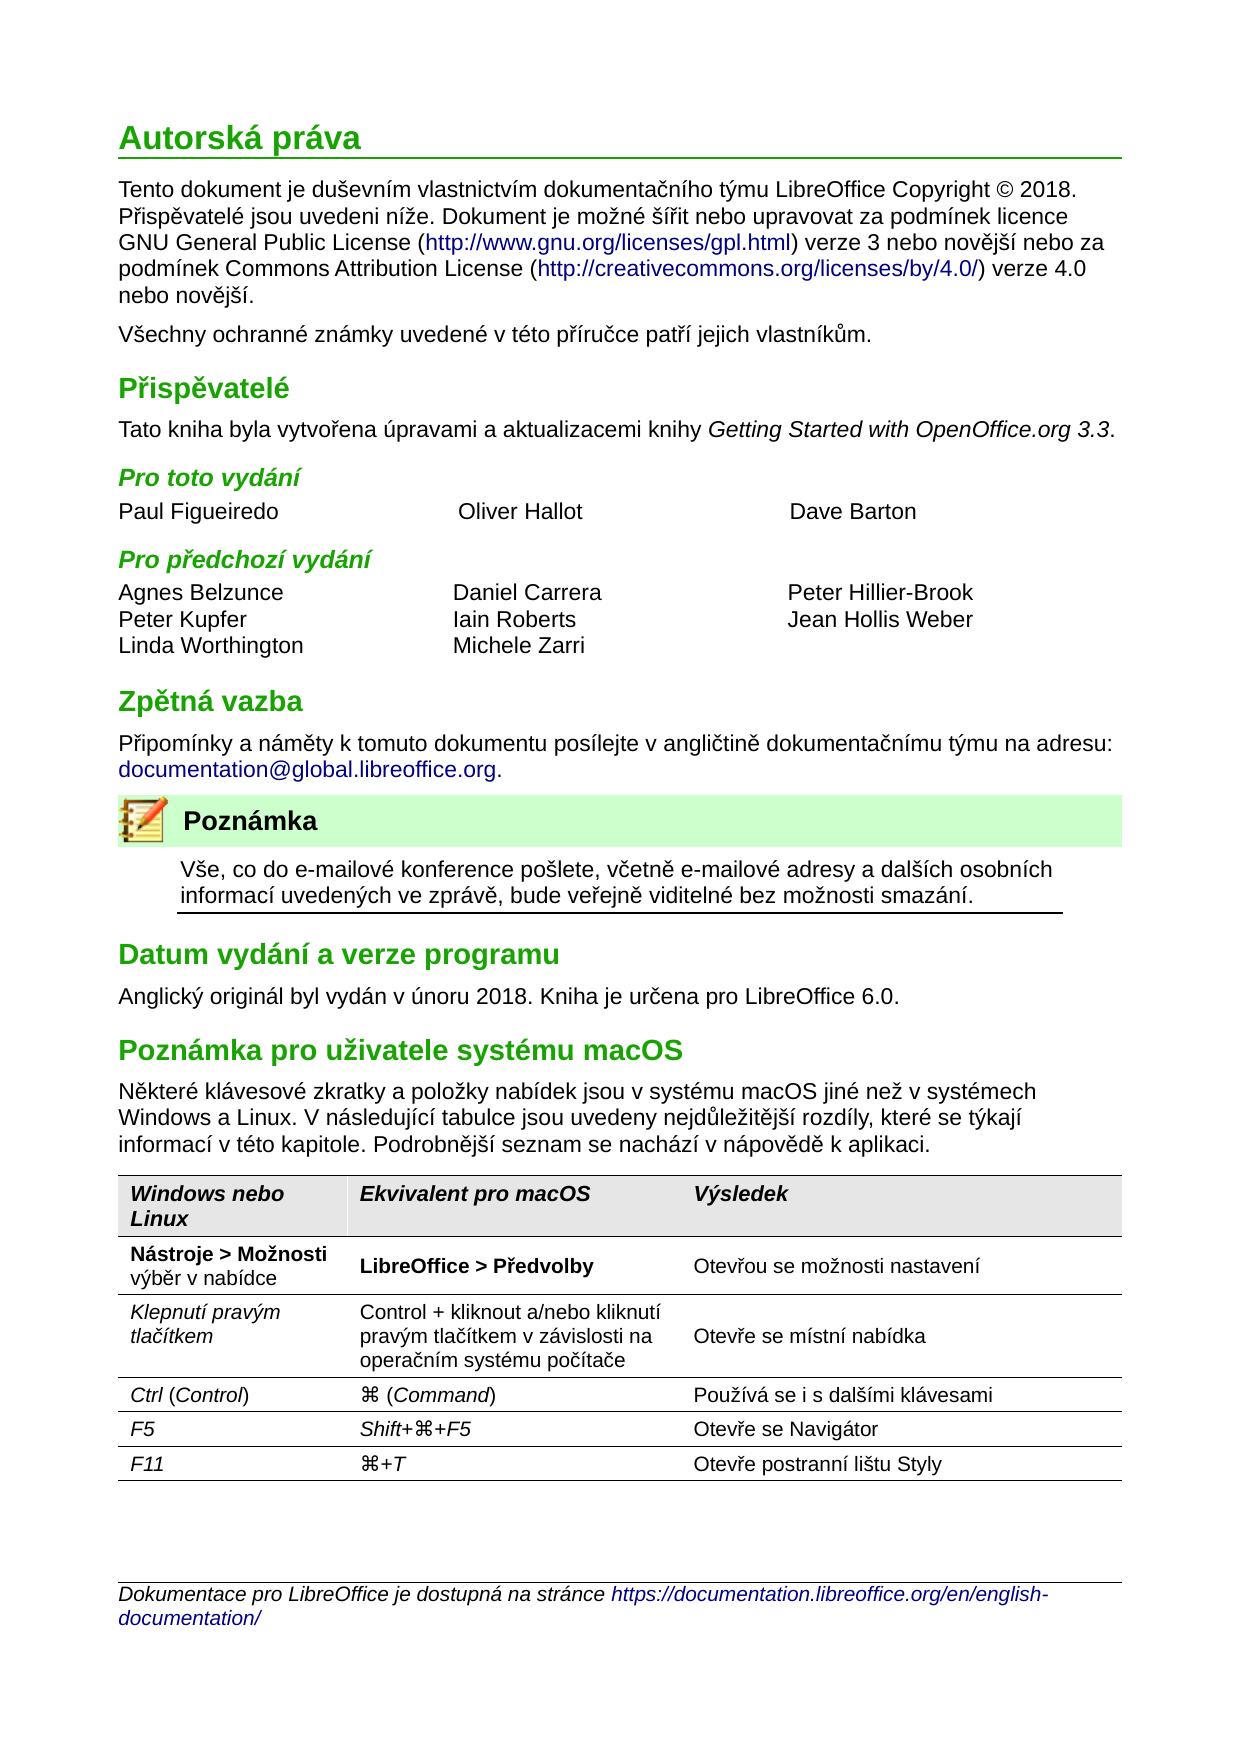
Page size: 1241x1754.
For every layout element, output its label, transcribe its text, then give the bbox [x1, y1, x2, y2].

subtitle Zpětná vazba [118, 684, 1122, 718]
table_header Daniel Carrera [453, 579, 787, 606]
table_cell Otevřou se možnosti nastavení [681, 1237, 1122, 1294]
table_cell Klepnutí pravým tlačítkem [118, 1295, 347, 1377]
text Tato kniha byla vytvořena úpravami a aktualizacemi knihy Getting Started with OpenOffice.org 3.3. [118, 416, 1122, 442]
table_cell Otevře se místní nabídka [681, 1295, 1122, 1377]
table_header Agnes Belzunce [118, 579, 453, 606]
table_cell Shift+⌘+F5 [348, 1412, 681, 1446]
table_header Windows nebo Linux [118, 1176, 347, 1236]
text Všechny ochranné známky uvedené v této příručce patří jejich vlastníkům. [118, 321, 1122, 347]
table_cell Otevře postranní lištu Styly [681, 1447, 1122, 1480]
table_cell Michele Zarri [453, 632, 787, 661]
subtitle Autorská práva [118, 118, 1122, 157]
table_cell Jean Hollis Weber [788, 606, 1122, 632]
table_cell Iain Roberts [453, 606, 787, 632]
text Připomínky a náměty k tomuto dokumentu posílejte v angličtině dokumentačnímu týmu na adresu: documentation@global.libreoffice.org. [118, 730, 1122, 782]
table_header Ekvivalent pro macOS [348, 1176, 681, 1236]
table_header Peter Hillier-Brook [788, 579, 1122, 606]
table_cell Používá se i s dalšími klávesami [681, 1378, 1122, 1411]
table_cell Peter Kupfer [118, 606, 453, 632]
table_header Paul Figueiredo [118, 498, 458, 524]
table_cell ⌘ (Command) [348, 1378, 681, 1411]
table_cell Nástroje > Možnosti výběr v nabídce [118, 1237, 347, 1294]
text Anglický originál byl vydán v únoru 2018. Kniha je určena pro LibreOffice 6.0. [118, 983, 1122, 1009]
table_cell F5 [118, 1412, 347, 1446]
table_cell ⌘+T [348, 1447, 681, 1480]
subtitle Pro předchozí vydání [118, 544, 1122, 573]
table_cell [788, 632, 1122, 661]
subtitle Poznámka pro uživatele systému macOS [118, 1033, 1122, 1066]
text Tento dokument je duševním vlastnictvím dokumentačního týmu LibreOffice Copyright © 2018. Přispěvatelé jsou uvedeni níže. Dokument je možné šířit nebo upravovat za podmínek licence GNU General Public License (http://www.gnu.org/licenses/gpl.html) verze 3 nebo novější nebo za podmínek Commons Attribution License (http://creativecommons.org/licenses/by/4.0/) verze 4.0 nebo novější. [118, 176, 1122, 308]
text Vše, co do e-mailové konference pošlete, včetně e-mailové adresy a dalších osobních informací uvedených ve zprávě, bude veřejně viditelné bez možnosti smazání. [177, 853, 1063, 912]
subtitle Datum vydání a verze programu [118, 937, 1122, 971]
table_header Dave Barton [789, 498, 1122, 524]
table_cell Linda Worthington [118, 632, 453, 661]
text Některé klávesové zkratky a položky nabídek jsou v systému macOS jiné než v systémech Windows a Linux. V následující tabulce jsou uvedeny nejdůležitější rozdíly, které se týkají informací v této kapitole. Podrobnější seznam se nachází v nápovědě k aplikaci. [118, 1078, 1122, 1157]
table_header Výsledek [681, 1176, 1122, 1236]
subtitle Pro toto vydání [118, 463, 1122, 492]
picture [119, 795, 170, 846]
table_cell F11 [118, 1447, 347, 1480]
table_cell LibreOffice > Předvolby [348, 1237, 681, 1294]
subtitle Přispěvatelé [118, 371, 1122, 404]
table_cell Ctrl (Control) [118, 1378, 347, 1411]
subtitle Poznámka [118, 795, 1122, 847]
table_header Oliver Hallot [458, 498, 789, 524]
table_cell Otevře se Navigátor [681, 1412, 1122, 1446]
table_cell Control + kliknout a/nebo kliknutí pravým tlačítkem v závislosti na operačním systému počítače [348, 1295, 681, 1377]
